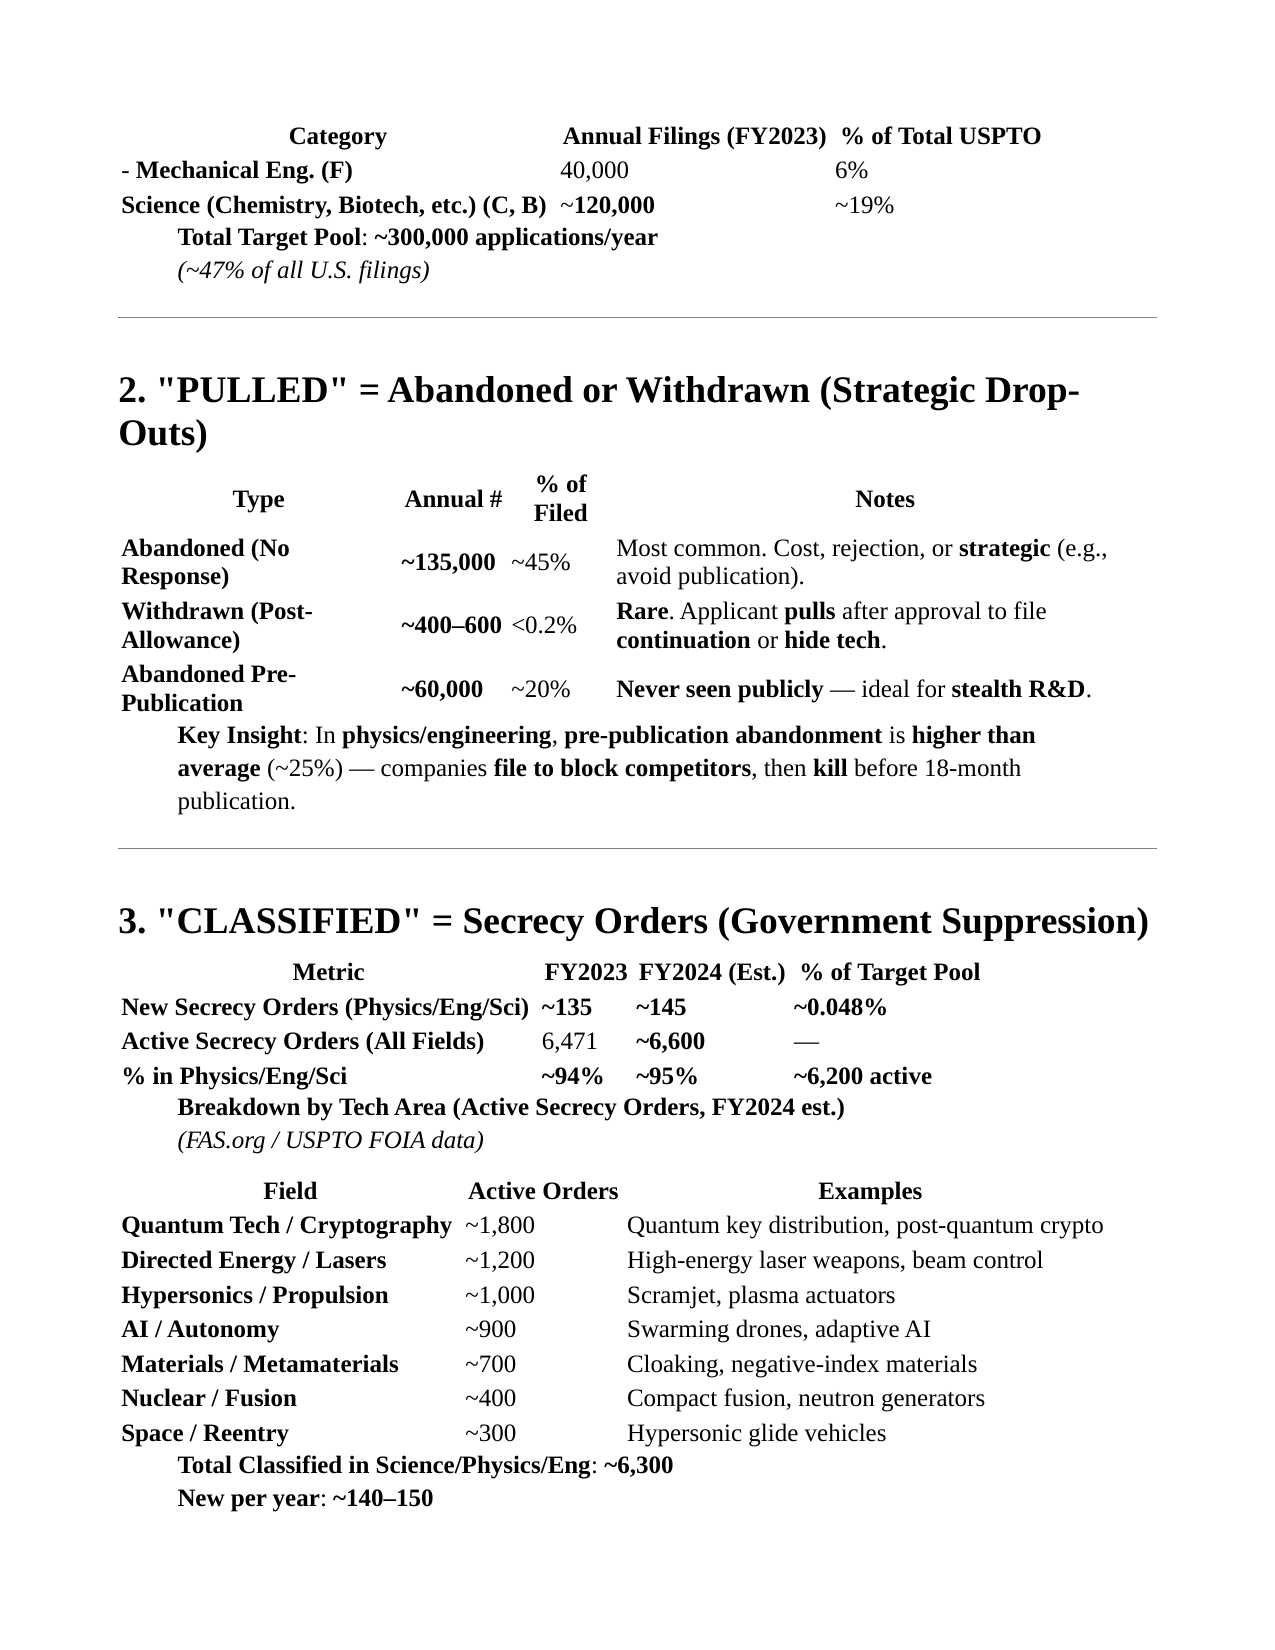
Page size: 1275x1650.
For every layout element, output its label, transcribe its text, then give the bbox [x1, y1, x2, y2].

table_cell ~60,000 [399, 656, 508, 720]
table_header % of Total USPTO [832, 118, 1049, 153]
table_cell Compact fusion, neutron generators [624, 1381, 1116, 1415]
table_header Annual Filings (FY2023) [557, 118, 832, 153]
table_cell ~900 [462, 1311, 624, 1346]
table_header % of Filed [508, 466, 613, 530]
table_header FY2024 (Est.) [633, 954, 791, 989]
table_cell Hypersonic glide vehicles [624, 1415, 1116, 1450]
table_cell Never seen publicly — ideal for stealth R&D. [613, 656, 1157, 720]
table_cell Space / Reentry [118, 1415, 462, 1450]
table_cell New Secrecy Orders (Physics/Eng/Sci) [118, 989, 539, 1023]
table_cell ~1,800 [462, 1208, 624, 1242]
table_cell ~300 [462, 1415, 624, 1450]
table_header Annual # [399, 466, 508, 530]
table_cell Rare. Applicant pulls after approval to file continuation or hide tech. [613, 593, 1157, 656]
table_cell 6,471 [539, 1023, 633, 1058]
table_cell ~135,000 [399, 530, 508, 593]
text Breakdown by Tech Area (Active Secrecy Orders, FY2024 est.) (FAS.org / USPTO FOIA data) [177, 1092, 1098, 1154]
subtitle 3. "CLASSIFIED" = Secrecy Orders (Government Suppression) [118, 898, 1157, 942]
table_cell 6% [832, 153, 1049, 187]
table_header Active Orders [462, 1173, 624, 1208]
table_header FY2023 [539, 954, 633, 989]
table_cell ~400–600 [399, 593, 508, 656]
table_cell ~94% [539, 1058, 633, 1092]
table_cell ~1,000 [462, 1277, 624, 1311]
table_cell % in Physics/Eng/Sci [118, 1058, 539, 1092]
table_cell ~135 [539, 989, 633, 1023]
table_cell Quantum key distribution, post-quantum crypto [624, 1208, 1116, 1242]
table_header Field [118, 1173, 462, 1208]
table_cell ~0.048% [791, 989, 988, 1023]
table_cell 40,000 [557, 153, 832, 187]
table_cell <0.2% [508, 593, 613, 656]
table_cell — [791, 1023, 988, 1058]
table_cell Quantum Tech / Cryptography [118, 1208, 462, 1242]
table_cell Nuclear / Fusion [118, 1381, 462, 1415]
table_cell Hypersonics / Propulsion [118, 1277, 462, 1311]
table_cell Science (Chemistry, Biotech, etc.) (C, B) [118, 187, 557, 222]
table_header Notes [613, 466, 1157, 530]
table_cell ~45% [508, 530, 613, 593]
table_cell Directed Energy / Lasers [118, 1242, 462, 1277]
table_cell ~19% [832, 187, 1049, 222]
table_cell Abandoned Pre-Publication [118, 656, 398, 720]
table_cell Most common. Cost, rejection, or strategic (e.g., avoid publication). [613, 530, 1157, 593]
table_header Type [118, 466, 398, 530]
table_cell Cloaking, negative-index materials [624, 1346, 1116, 1381]
table_cell AI / Autonomy [118, 1311, 462, 1346]
table_cell ~20% [508, 656, 613, 720]
text Key Insight: In physics/engineering, pre-publication abandonment is higher than average (~25%) — companies file to block competitors, then kill before 18-month publication. [177, 720, 1098, 814]
table_cell ~120,000 [557, 187, 832, 222]
table_cell ~6,600 [633, 1023, 791, 1058]
table_header % of Target Pool [791, 954, 988, 989]
table_cell Materials / Metamaterials [118, 1346, 462, 1381]
table_cell ~145 [633, 989, 791, 1023]
text Total Target Pool: ~300,000 applications/year (~47% of all U.S. filings) [177, 222, 1098, 284]
table_header Examples [624, 1173, 1116, 1208]
table_cell Withdrawn (Post-Allowance) [118, 593, 398, 656]
subtitle 2. "PULLED" = Abandoned or Withdrawn (Strategic Drop-Outs) [118, 368, 1157, 454]
table_cell Abandoned (No Response) [118, 530, 398, 593]
table_cell Active Secrecy Orders (All Fields) [118, 1023, 539, 1058]
table_header Metric [118, 954, 539, 989]
table_header Category [118, 118, 557, 153]
table_cell - Mechanical Eng. (F) [118, 153, 557, 187]
table_cell Swarming drones, adaptive AI [624, 1311, 1116, 1346]
table_cell ~400 [462, 1381, 624, 1415]
table_cell ~95% [633, 1058, 791, 1092]
table_cell ~6,200 active [791, 1058, 988, 1092]
table_cell ~1,200 [462, 1242, 624, 1277]
text Total Classified in Science/Physics/Eng: ~6,300 New per year: ~140–150 [177, 1450, 1098, 1511]
table_cell High-energy laser weapons, beam control [624, 1242, 1116, 1277]
table_cell Scramjet, plasma actuators [624, 1277, 1116, 1311]
table_cell ~700 [462, 1346, 624, 1381]
